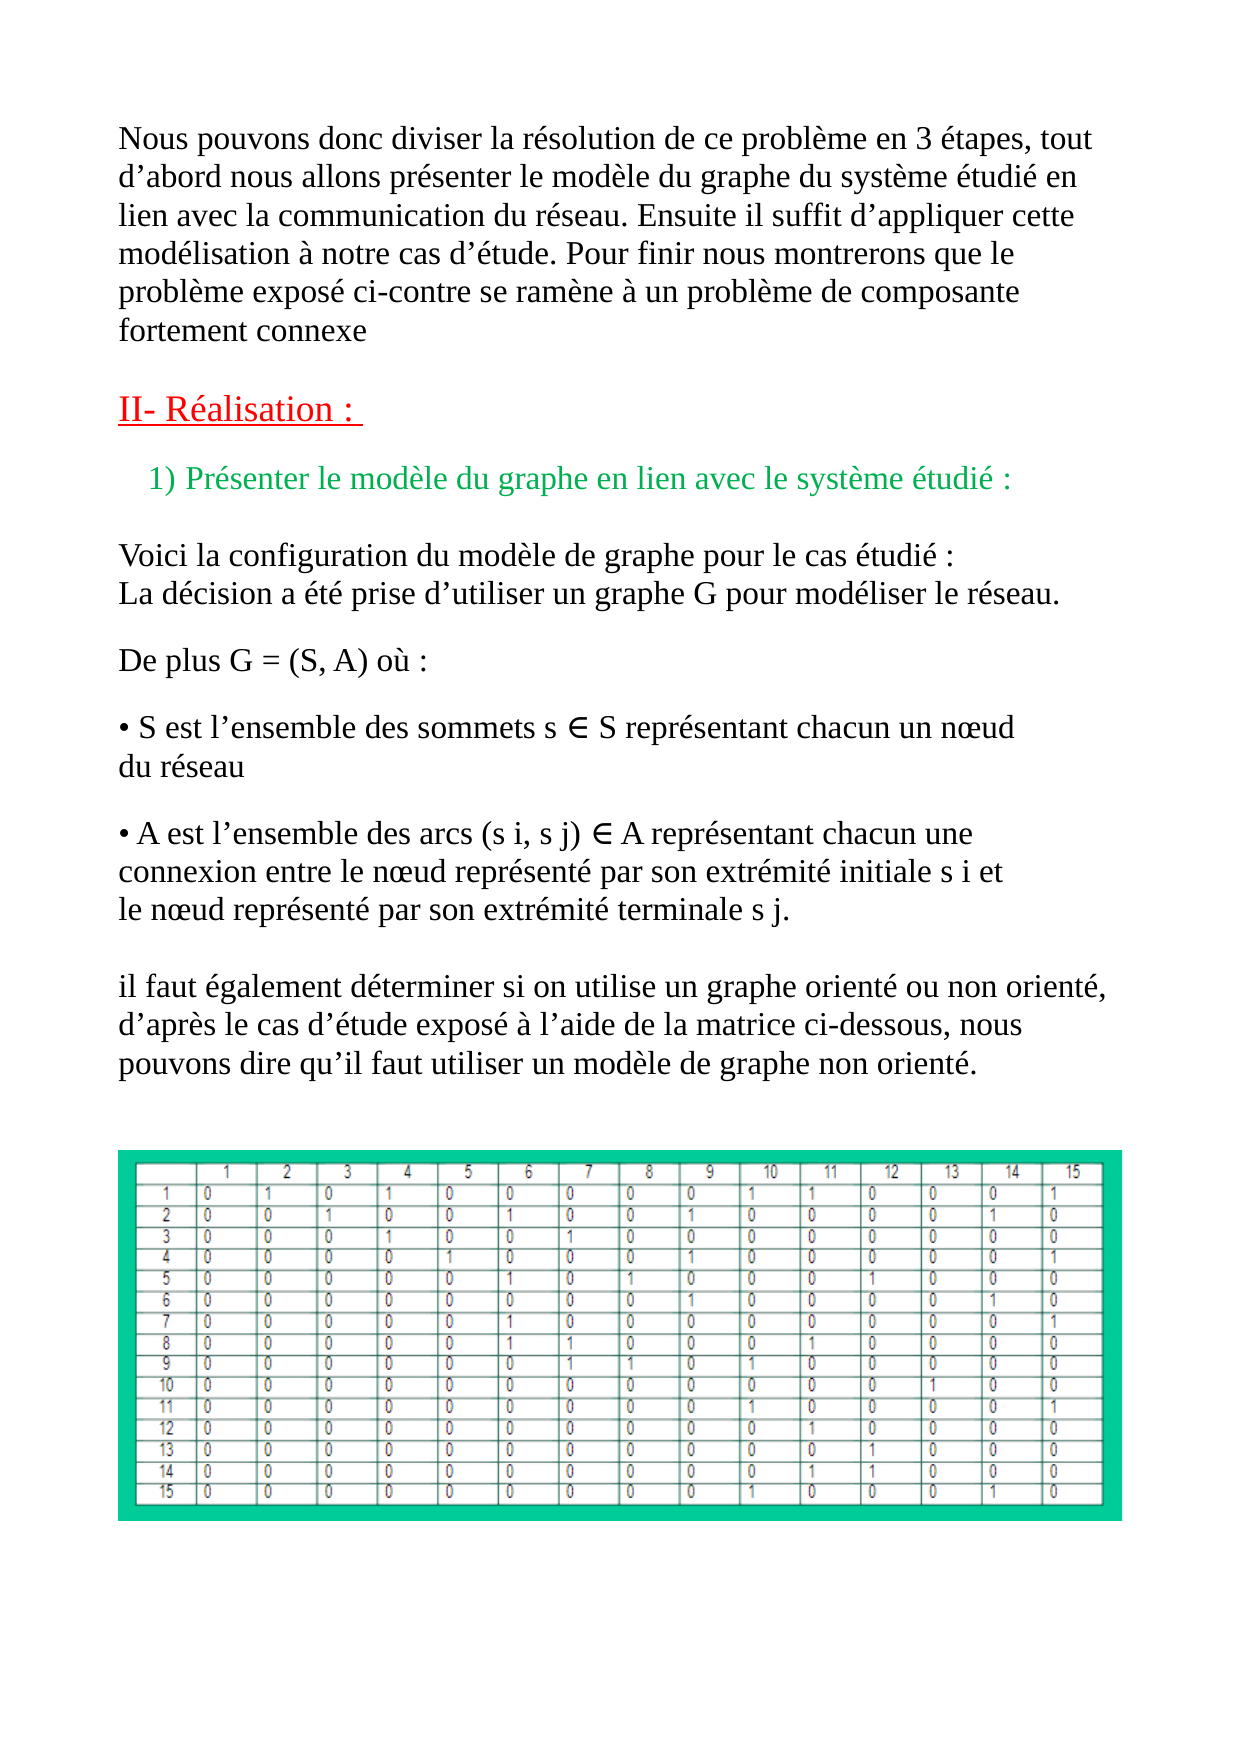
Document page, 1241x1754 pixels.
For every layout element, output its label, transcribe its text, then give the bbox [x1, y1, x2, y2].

text • A est l’ensemble des arcs (s i, s j) ∈ A représentant chacun une [118, 813, 1122, 851]
text Nous pouvons donc diviser la résolution de ce problème en 3 étapes, tout d’abord nous allons présenter le modèle du graphe du système étudié en lien avec la communication du réseau. Ensuite il suffit d’appliquer cette modélisation à notre cas d’étude. Pour finir nous montrerons que le problème exposé ci-contre se ramène à un problème de composante fortement connexe [118, 118, 1122, 348]
text De plus G = (S, A) où : [118, 640, 1122, 679]
text II- Réalisation : [118, 386, 1122, 429]
list Présenter le modèle du graphe en lien avec le système étudié : [148, 458, 1122, 497]
text La décision a été prise d’utiliser un graphe G pour modéliser le réseau. [118, 573, 1122, 612]
text il faut également déterminer si on utilise un graphe orienté ou non orienté, d’après le cas d’étude exposé à l’aide de la matrice ci-dessous, nous pouvons dire qu’il faut utiliser un modèle de graphe non orienté. [118, 966, 1122, 1081]
text du réseau [118, 746, 1122, 784]
text • S est l’ensemble des sommets s ∈ S représentant chacun un nœud [118, 707, 1122, 746]
text Voici la configuration du modèle de graphe pour le cas étudié : [118, 535, 1122, 573]
text connexion entre le nœud représenté par son extrémité initiale s i et [118, 851, 1122, 889]
text le nœud représenté par son extrémité terminale s j. [118, 889, 1122, 928]
